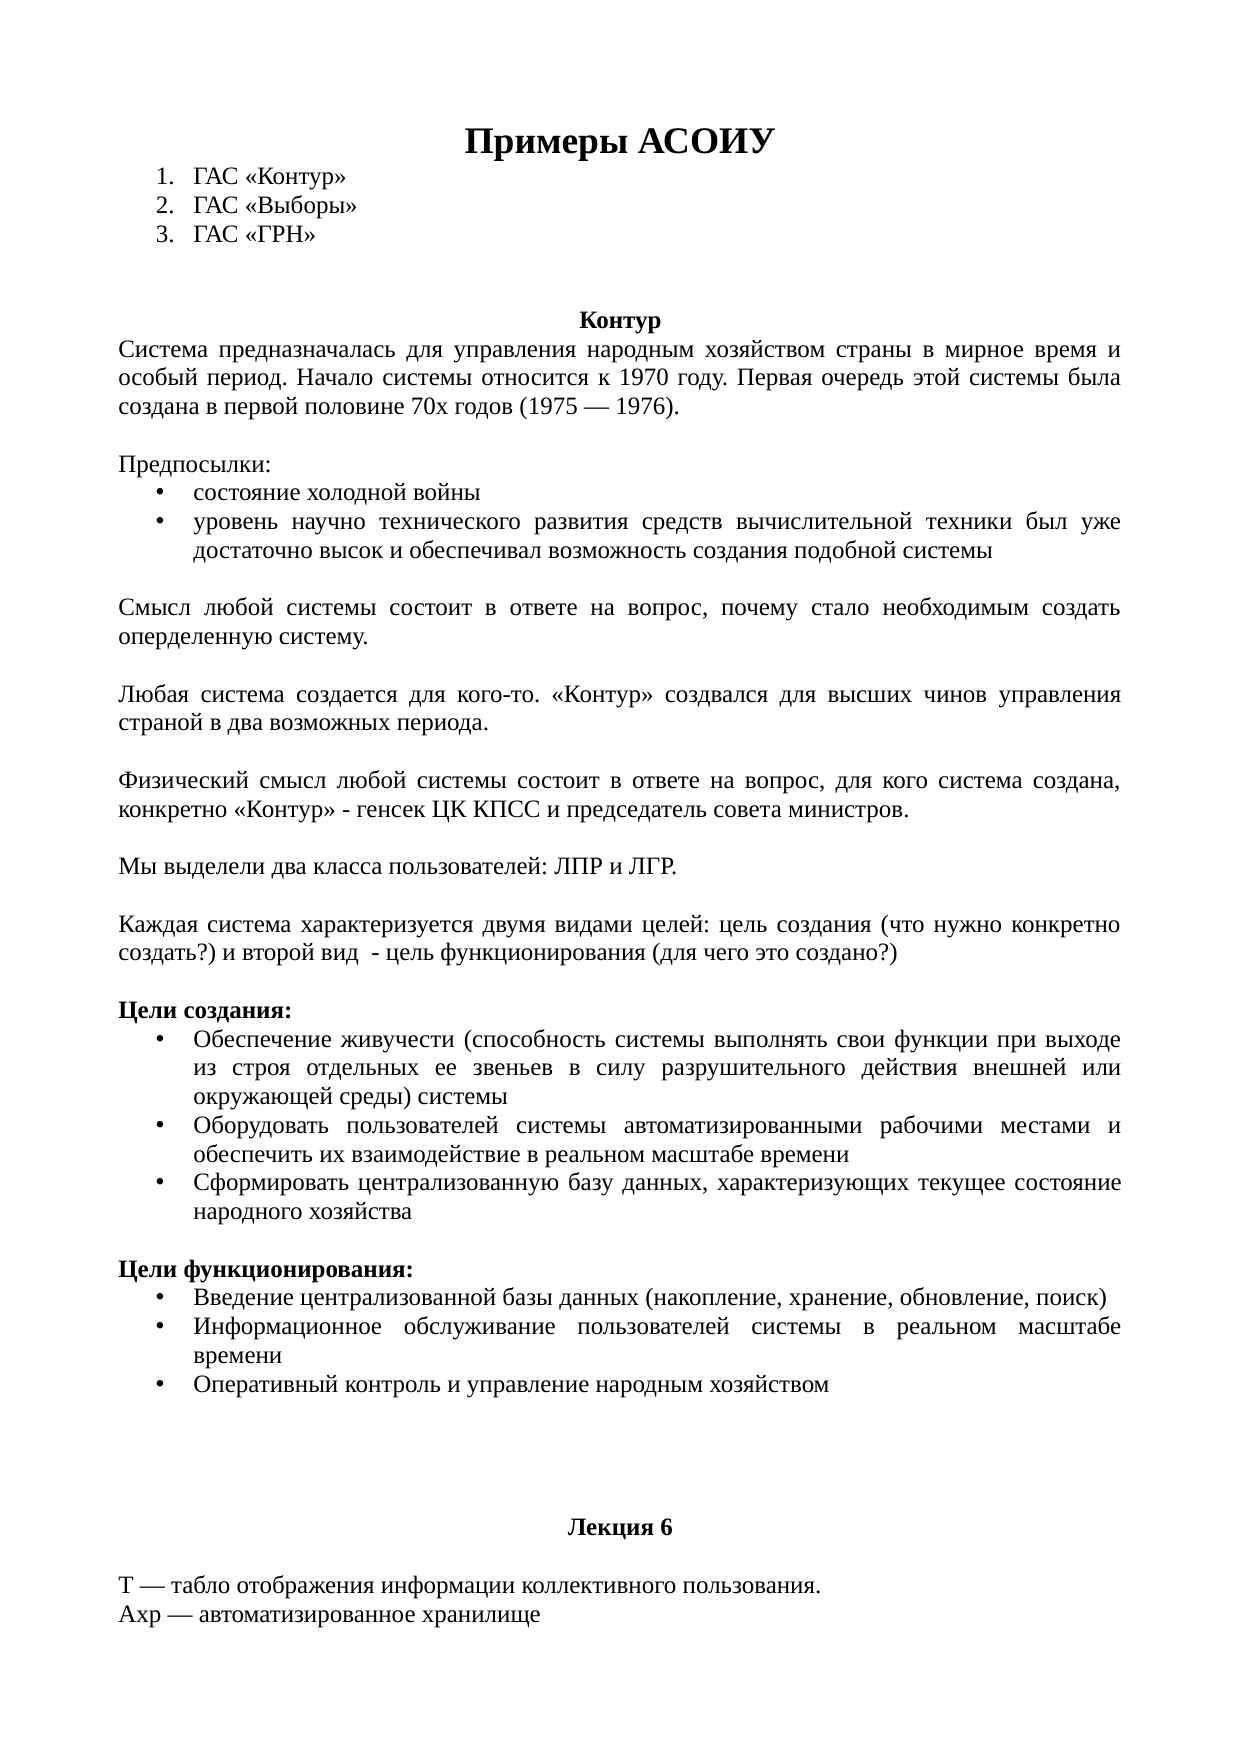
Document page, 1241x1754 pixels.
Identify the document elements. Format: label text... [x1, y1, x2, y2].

text Предпосылки: [118, 449, 1122, 477]
text Смысл любой системы состоит в ответе на вопрос, почему стало необходимым создать оперделенную систему. [118, 592, 1122, 650]
list состояние холодной войны [156, 477, 1122, 506]
list Оборудовать пользователей системы автоматизированными рабочими местами и обеспечить их взаимодействие в реальном масштабе времени [156, 1110, 1122, 1167]
text Любая система создается для кого-то. «Контур» создвался для высших чинов управления страной в два возможных периода. [118, 679, 1122, 736]
text Каждая система характеризуется двумя видами целей: цель создания (что нужно конкретно создать?) и второй вид - цель функционирования (для чего это создано?) [118, 909, 1122, 966]
text Контур [118, 305, 1122, 334]
text Система предназначалась для управления народным хозяйством страны в мирное время и особый период. Начало системы относится к 1970 году. Первая очередь этой системы была создана в первой половине 70х годов (1975 — 1976). [118, 334, 1122, 420]
text Т — табло отображения информации коллективного пользования. [118, 1570, 1122, 1599]
list ГАС «ГРН» [156, 219, 1122, 247]
text Лекция 6 [118, 1512, 1122, 1541]
list Сформировать централизованную базу данных, характеризующих текущее состояние народного хозяйства [156, 1167, 1122, 1225]
text Примеры АСОИУ [118, 118, 1122, 161]
list Информационное обслуживание пользователей системы в реальном масштабе времени [156, 1311, 1122, 1369]
text Физический смысл любой системы состоит в ответе на вопрос, для кого система создана, конкретно «Контур» - генсек ЦК КПСС и председатель совета министров. [118, 765, 1122, 822]
list Обеспечение живучести (способность системы выполнять свои функции при выходе из строя отдельных ее звеньев в силу разрушительного действия внешней или окружающей среды) системы [156, 1024, 1122, 1110]
text Мы выделели два класса пользователей: ЛПР и ЛГР. [118, 851, 1122, 880]
text Ахр — автоматизированное хранилище [118, 1599, 1122, 1627]
text Цели функционирования: [118, 1254, 1122, 1282]
list Введение централизованной базы данных (накопление, хранение, обновление, поиск) [156, 1282, 1122, 1311]
list Оперативный контроль и управление народным хозяйством [156, 1369, 1122, 1397]
list ГАС «Контур» [156, 161, 1122, 190]
list ГАС «Выборы» [156, 190, 1122, 219]
text Цели создания: [118, 995, 1122, 1024]
list уровень научно технического развития средств вычислительной техники был уже достаточно высок и обеспечивал возможность создания подобной системы [156, 506, 1122, 564]
